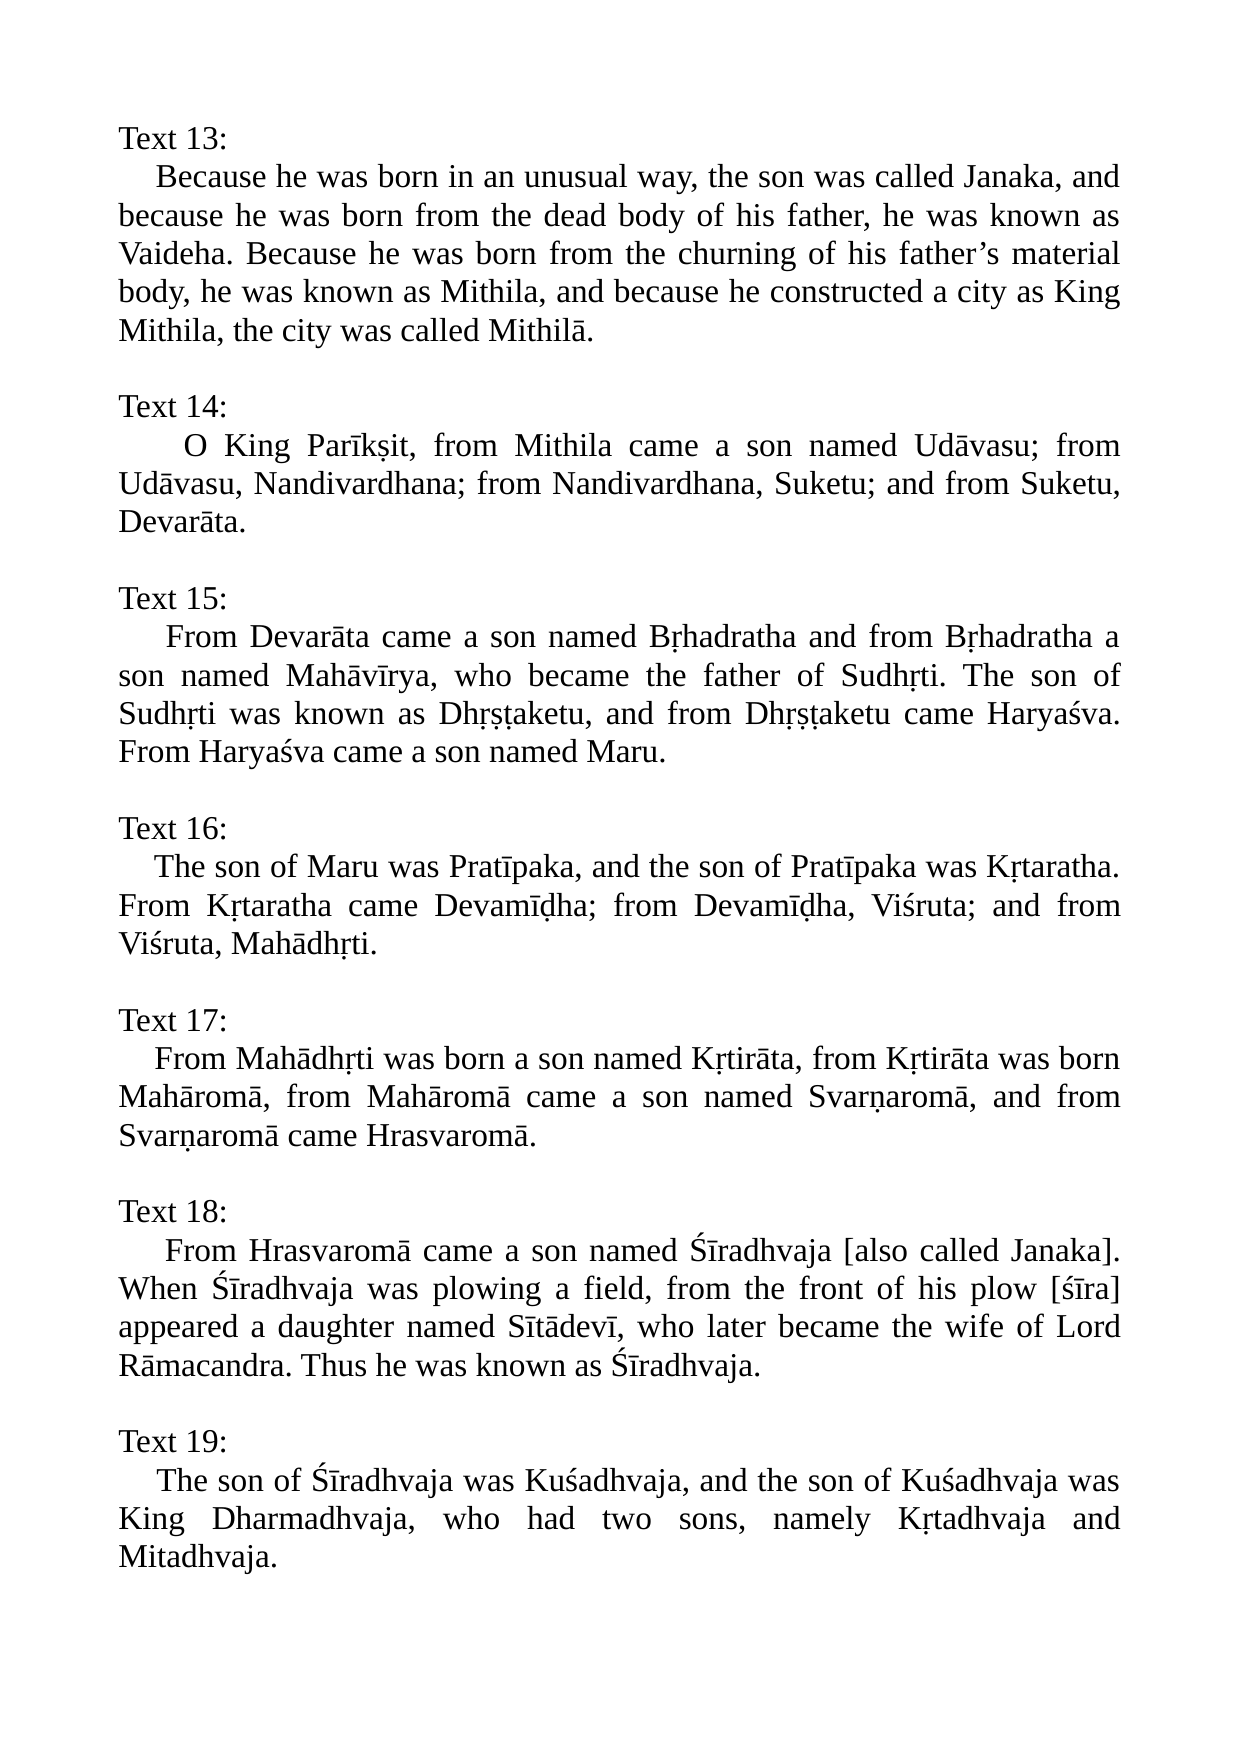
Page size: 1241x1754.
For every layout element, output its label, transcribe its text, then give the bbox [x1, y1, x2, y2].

text From Mahādhṛti was born a son named Kṛtirāta, from Kṛtirāta was born Mahāromā, from Mahāromā came a son named Svarṇaromā, and from Svarṇaromā came Hrasvaromā. [118, 1038, 1122, 1153]
text From Hrasvaromā came a son named Śīradhvaja [also called Janaka]. When Śīradhvaja was plowing a field, from the front of his plow [śīra] appeared a daughter named Sītādevī, who later became the wife of Lord Rāmacandra. Thus he was known as Śīradhvaja. [118, 1230, 1122, 1383]
text Text 16: [118, 808, 1122, 846]
text Text 15: [118, 578, 1122, 616]
text Text 18: [118, 1191, 1122, 1230]
text Because he was born in an unusual way, the son was called Janaka, and because he was born from the dead body of his father, he was known as Vaideha. Because he was born from the churning of his father’s material body, he was known as Mithila, and because he constructed a city as King Mithila, the city was called Mithilā. [118, 156, 1122, 348]
text Text 19: [118, 1421, 1122, 1460]
text Text 13: [118, 118, 1122, 156]
text Text 14: [118, 386, 1122, 425]
text O King Parīkṣit, from Mithila came a son named Udāvasu; from Udāvasu, Nandivardhana; from Nandivardhana, Suketu; and from Suketu, Devarāta. [118, 425, 1122, 540]
text The son of Śīradhvaja was Kuśadhvaja, and the son of Kuśadhvaja was King Dharmadhvaja, who had two sons, namely Kṛtadhvaja and Mitadhvaja. [118, 1460, 1122, 1575]
text The son of Maru was Pratīpaka, and the son of Pratīpaka was Kṛtaratha. From Kṛtaratha came Devamīḍha; from Devamīḍha, Viśruta; and from Viśruta, Mahādhṛti. [118, 846, 1122, 961]
text Text 17: [118, 1000, 1122, 1038]
text From Devarāta came a son named Bṛhadratha and from Bṛhadratha a son named Mahāvīrya, who became the father of Sudhṛti. The son of Sudhṛti was known as Dhṛṣṭaketu, and from Dhṛṣṭaketu came Haryaśva. From Haryaśva came a son named Maru. [118, 616, 1122, 770]
